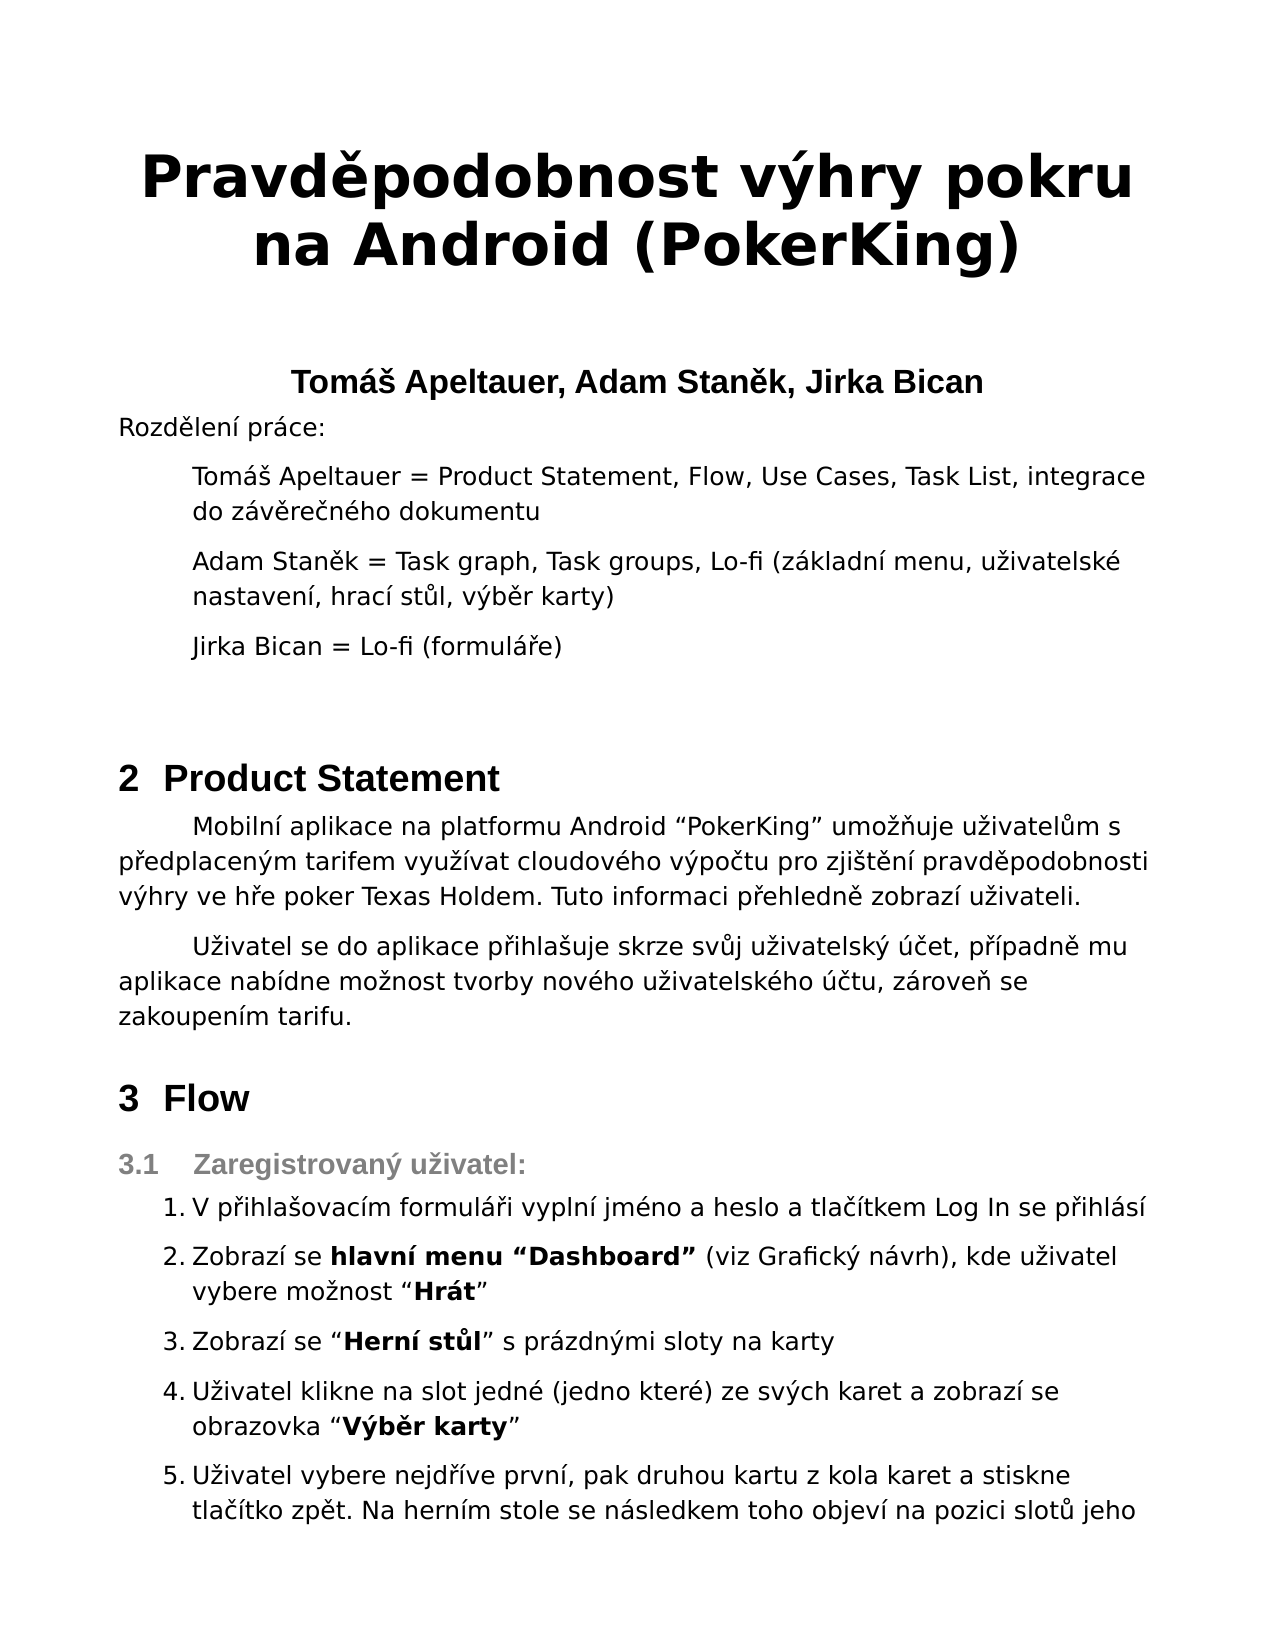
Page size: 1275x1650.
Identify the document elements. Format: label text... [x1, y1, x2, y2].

text Rozdělení práce: [118, 413, 1157, 442]
text Adam Staněk = Task graph, Task groups, Lo-fi (základní menu, uživatelské nastavení, hrací stůl, výběr karty) [192, 547, 1157, 611]
text Mobilní aplikace na platformu Android “PokerKing” umožňuje uživatelům s předplaceným tarifem využívat cloudového výpočtu pro zjištění pravděpodobnosti výhry ve hře poker Texas Holdem. Tuto informaci přehledně zobrazí uživateli. [118, 812, 1157, 911]
list Uživatel vybere nejdříve první, pak druhou kartu z kola karet a stiskne tlačítko zpět. Na herním stole se následkem toho objeví na pozici slotů jeho [162, 1461, 1157, 1526]
text Tomáš Apeltauer = Product Statement, Flow, Use Cases, Task List, integrace do závěrečného dokumentu [192, 463, 1157, 527]
text Uživatel se do aplikace přihlašuje skrze svůj uživatelský účet, případně mu aplikace nabídne možnost tvorby nového uživatelského účtu, zároveň se zakoupením tarifu. [118, 932, 1157, 1031]
subtitle Flow [118, 1076, 1157, 1120]
subtitle Tomáš Apeltauer, Adam Staněk, Jirka Bican [118, 362, 1157, 401]
list Uživatel klikne na slot jedné (jedno které) ze svých karet a zobrazí se obrazovka “Výběr karty” [162, 1377, 1157, 1441]
title Pravděpodobnost výhry pokru na Android (PokerKing) [118, 143, 1157, 279]
subtitle Zaregistrovaný uživatel: [118, 1147, 1157, 1181]
list Zobrazí se hlavní menu “Dashboard” (viz Grafický návrh), kde uživatel vybere možnost “Hrát” [162, 1243, 1157, 1307]
list V přihlašovacím formuláři vyplní jméno a heslo a tlačítkem Log In se přihlásí [162, 1193, 1157, 1222]
text Jirka Bican = Lo-fi (formuláře) [192, 632, 1157, 661]
list Zobrazí se “Herní stůl” s prázdnými sloty na karty [162, 1327, 1157, 1356]
subtitle Product Statement [118, 756, 1157, 799]
